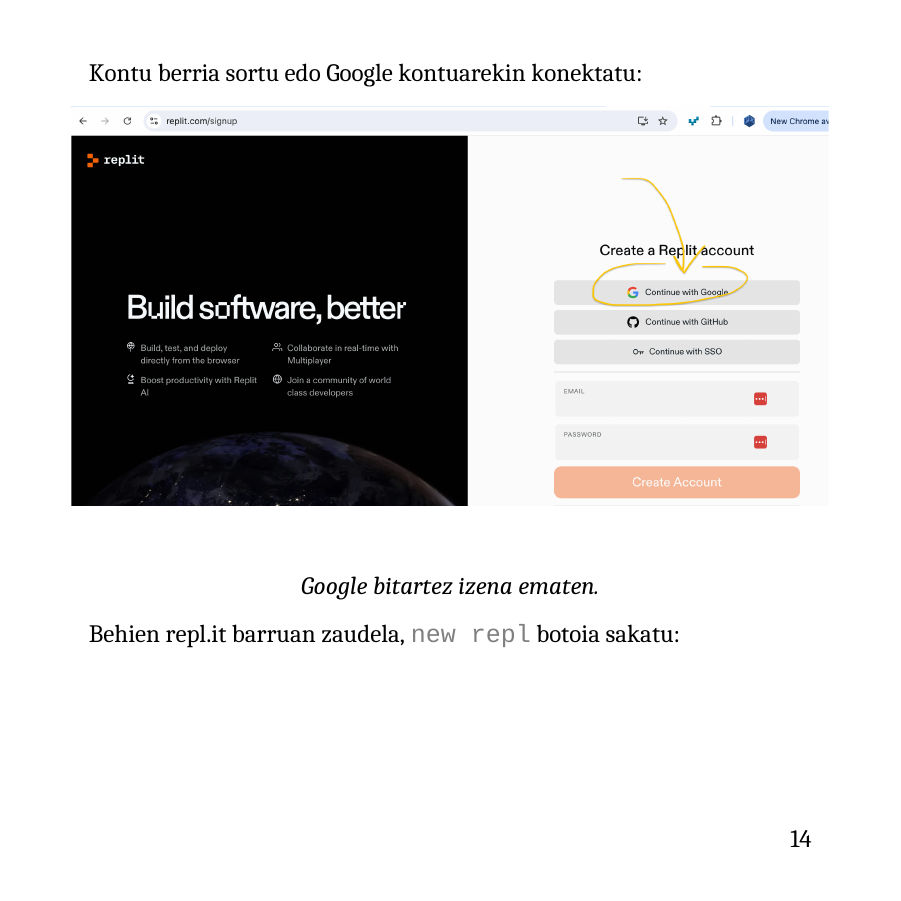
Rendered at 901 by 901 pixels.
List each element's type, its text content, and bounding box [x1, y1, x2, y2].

picture [71, 106, 829, 506]
text Behien repl.it barruan zaudela, new repl botoia sakatu: [89, 620, 811, 650]
text Kontu berria sortu edo Google kontuarekin konektatu: [89, 59, 811, 88]
text Google bitartez izena ematen. [89, 572, 811, 601]
